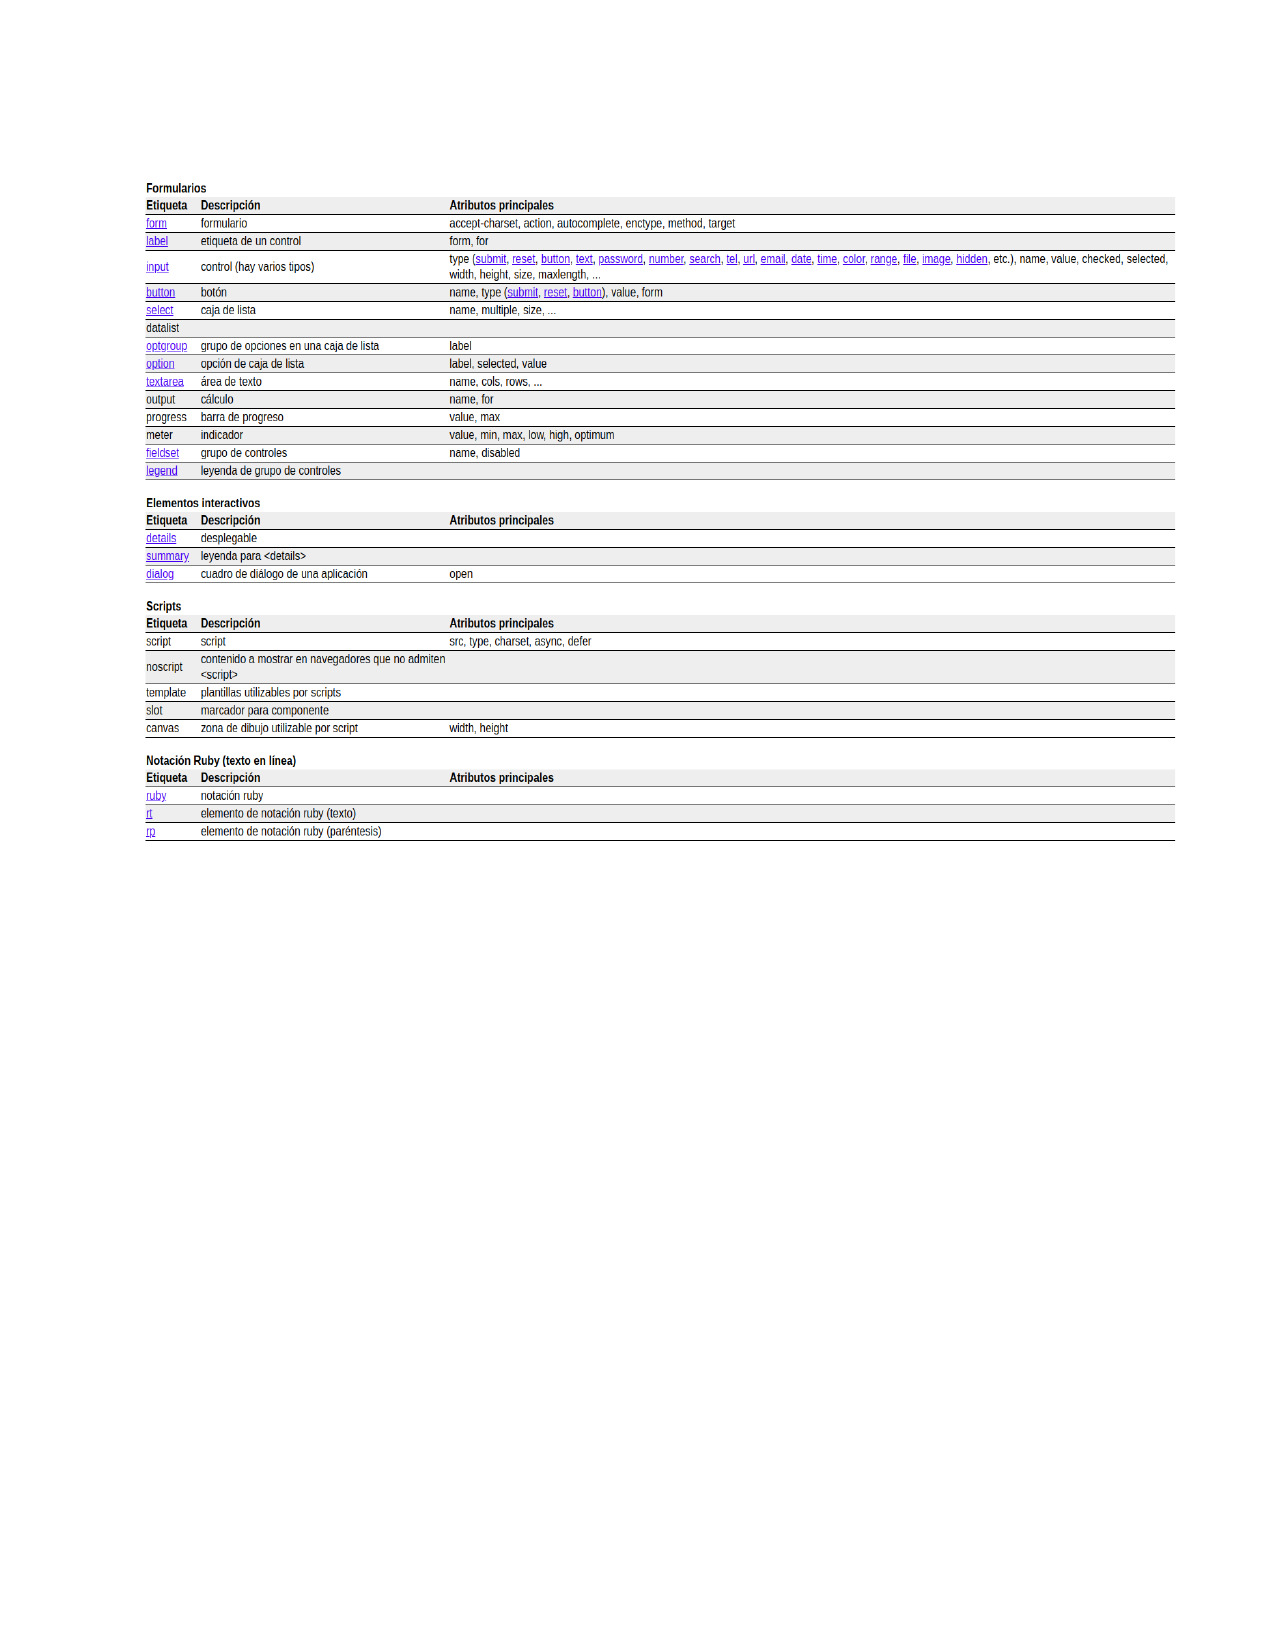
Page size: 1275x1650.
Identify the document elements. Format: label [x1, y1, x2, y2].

picture [136, 165, 1175, 842]
